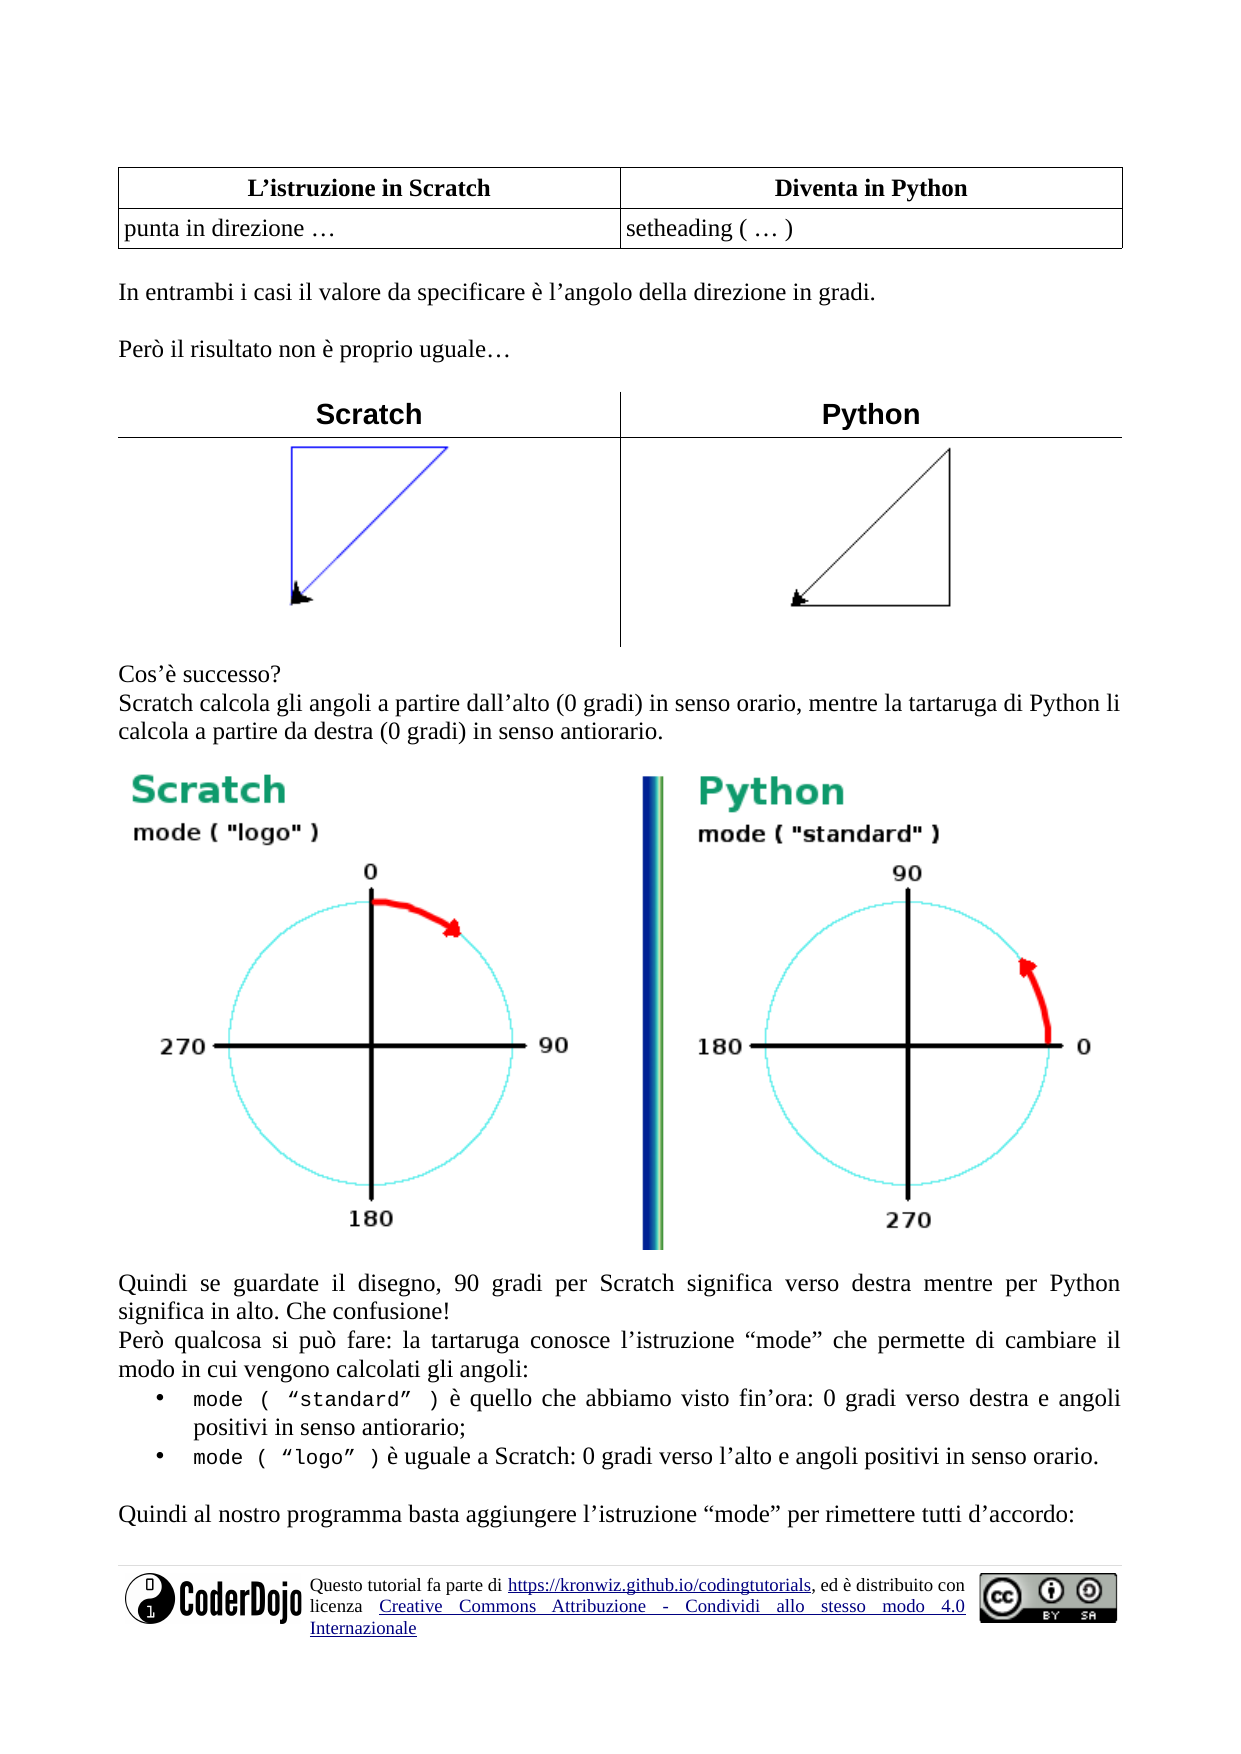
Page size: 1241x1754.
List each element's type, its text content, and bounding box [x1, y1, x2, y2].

text Quindi se guardate il disegno, 90 gradi per Scratch significa verso destra mentre per Python significa in alto. Che confusione! [118, 1250, 1122, 1325]
picture [979, 1573, 1118, 1623]
table_cell [621, 438, 1122, 442]
table_cell setheading ( … ) [621, 209, 1122, 248]
text Cos’è successo? [118, 659, 1122, 688]
picture [125, 1573, 302, 1624]
text Però qualcosa si può fare: la tartaruga conosce l’istruzione “mode” che permette di cambiare il modo in cui vengono calcolati gli angoli: [118, 1325, 1122, 1383]
table_header L’istruzione in Scratch [119, 168, 620, 207]
table_cell [621, 443, 1122, 647]
list mode ( “standard” ) è quello che abbiamo visto fin’ora: 0 gradi verso destra e angoli positivi in senso antiorario; [156, 1383, 1122, 1441]
table_cell [118, 443, 620, 647]
picture [285, 442, 453, 612]
list mode ( “logo” ) è uguale a Scratch: 0 gradi verso l’alto e angoli positivi in senso orario. [156, 1441, 1122, 1471]
text Scratch calcola gli angoli a partire dall’alto (0 gradi) in senso orario, mentre la tartaruga di Python li calcola a partire da destra (0 gradi) in senso antiorario. [118, 688, 1122, 745]
table_cell punta in direzione … [119, 209, 620, 248]
text [118, 745, 1122, 750]
table_header Scratch [118, 392, 620, 437]
table_cell [118, 438, 620, 442]
text Però il risultato non è proprio uguale… [118, 334, 1122, 363]
picture [105, 750, 1139, 1250]
picture [786, 442, 957, 613]
text In entrambi i casi il valore da specificare è l’angolo della direzione in gradi. [118, 277, 1122, 305]
text Quindi al nostro programma basta aggiungere l’istruzione “mode” per rimettere tutti d’accordo: [118, 1499, 1122, 1528]
table_header Diventa in Python [621, 168, 1122, 207]
table_header Python [621, 392, 1122, 437]
